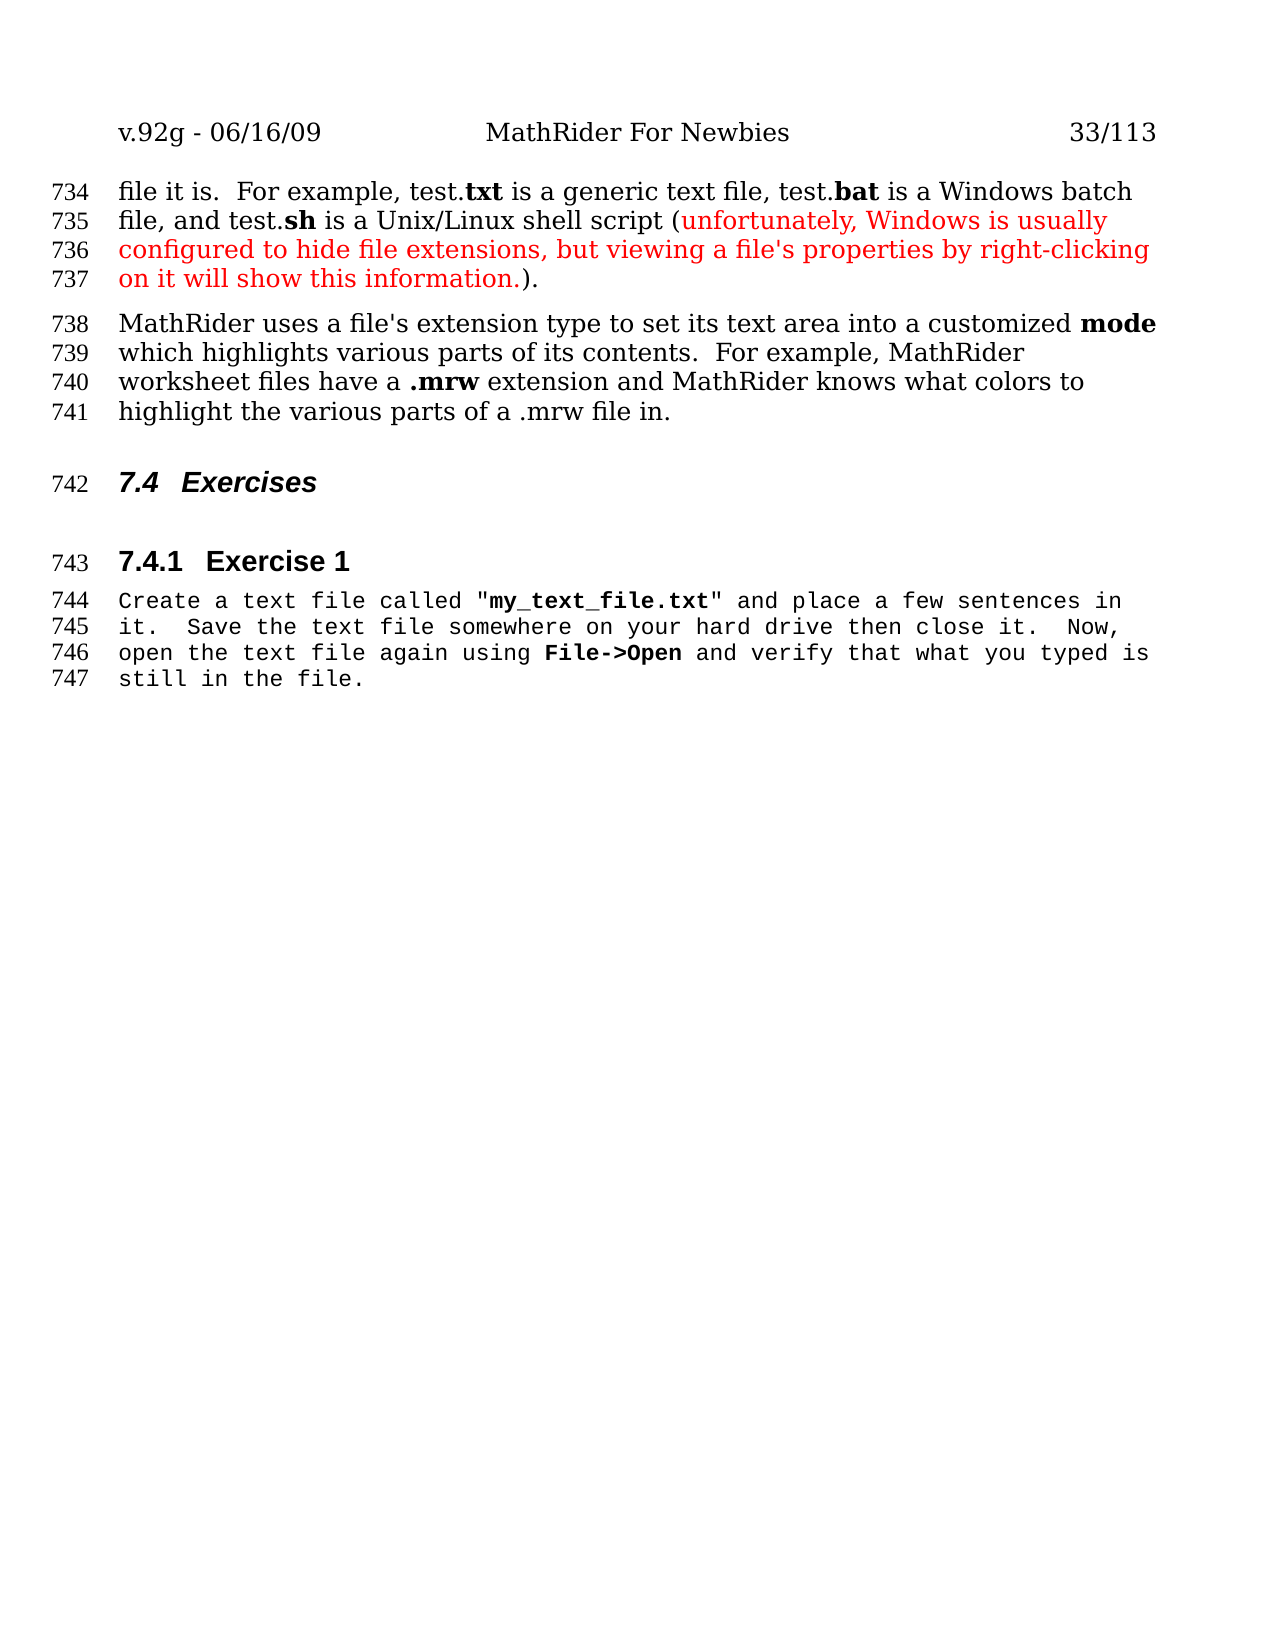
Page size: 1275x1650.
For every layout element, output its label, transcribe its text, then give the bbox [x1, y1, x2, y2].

subtitle Exercise 1 [118, 543, 1157, 577]
text file it is. For example, test.txt is a generic text file, test.bat is a Windows batch file, and test.sh is a Unix/Linux shell script (unfortunately, Windows is usually configured to hide file extensions, but viewing a file's properties by right-clicking on it will show this information.). [118, 177, 1157, 294]
text Create a text file called "my_text_file.txt" and place a few sentences in it. Save the text file somewhere on your hard drive then close it. Now, open the text file again using File->Open and verify that what you typed is still in the file. [118, 589, 1157, 693]
subtitle Exercises [118, 465, 1157, 498]
text MathRider uses a file's extension type to set its text area into a customized mode which highlights various parts of its contents. For example, MathRider worksheet files have a .mrw extension and MathRider knows what colors to highlight the various parts of a .mrw file in. [118, 309, 1157, 426]
